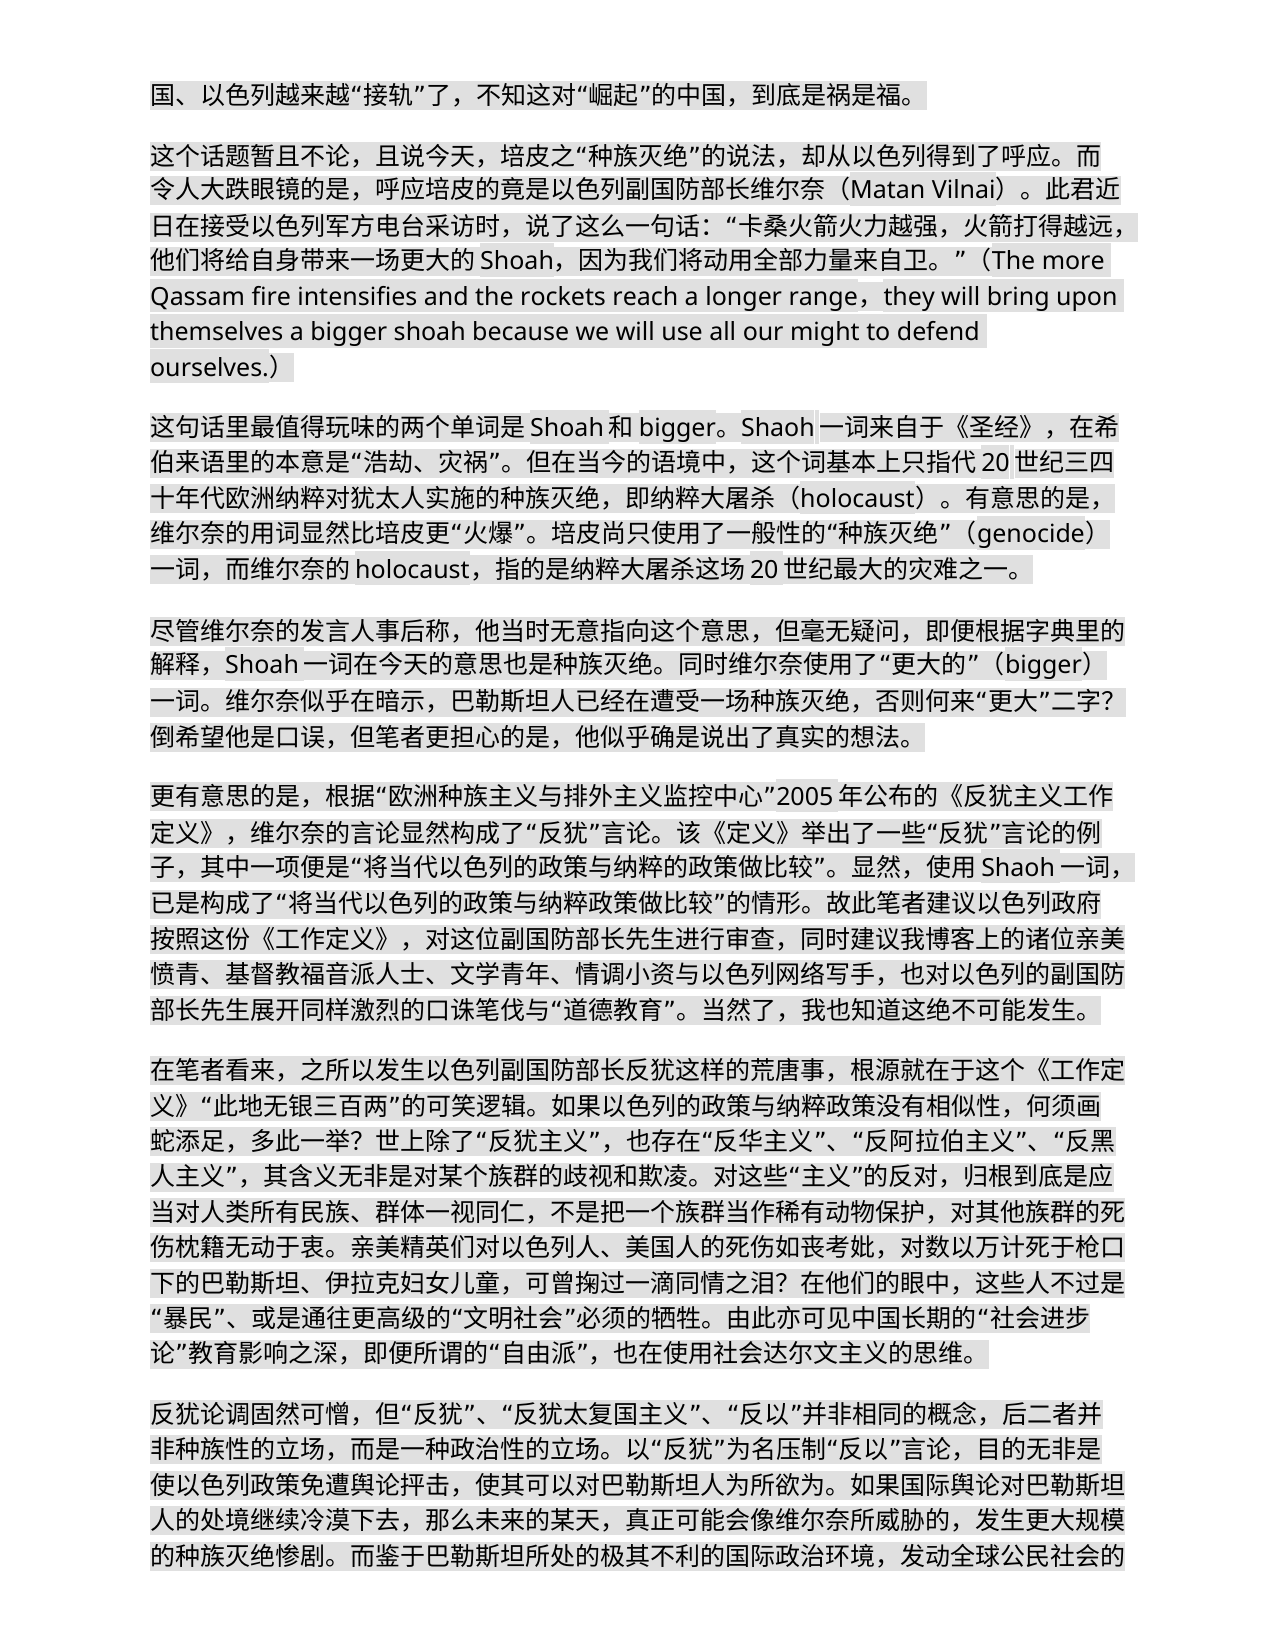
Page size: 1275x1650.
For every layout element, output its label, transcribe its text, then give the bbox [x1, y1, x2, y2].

text 在笔者看来，之所以发生以色列副国防部长反犹这样的荒唐事，根源就在于这个《工作定义》“此地无银三百两”的可笑逻辑。如果以色列的政策与纳粹政策没有相似性，何须画蛇添足，多此一举？世上除了“反犹主义”，也存在“反华主义”、“反阿拉伯主义”、“反黑人主义”，其含义无非是对某个族群的歧视和欺凌。对这些“主义”的反对，归根到底是应当对人类所有民族、群体一视同仁，不是把一个族群当作稀有动物保护，对其他族群的死伤枕籍无动于衷。亲美精英们对以色列人、美国人的死伤如丧考妣，对数以万计死于枪口下的巴勒斯坦、伊拉克妇女儿童，可曾掬过一滴同情之泪？在他们的眼中，这些人不过是“暴民”、或是通往更高级的“文明社会”必须的牺牲。由此亦可见中国长期的“社会进步论”教育影响之深，即便所谓的“自由派”，也在使用社会达尔文主义的思维。 [150, 1050, 1125, 1369]
text 前日笔者在博客上翻译了以色列史家培皮（Ilan Pappé）的文章《以色列的2008年方案：加沙的种族灭绝与约旦河西岸的种族清洗》。与以往的类似文章一样，毫不奇怪的是，此文一出，当即遭到亲美愤青、基督教福音派人士、文学青年、情调小资和以色列网络写手的攻击，称之为“垃圾”、“造谣”、“偏激”等等。可见要将以色列这个“文明”国家对巴勒斯坦这个“野蛮”民族的做法比作种族灭绝，势必引起公愤。在这一点上，中国倒是和美国、以色列越来越“接轨”了，不知这对“崛起”的中国，到底是祸是福。 [150, 75, 1125, 110]
text 更有意思的是，根据“欧洲种族主义与排外主义监控中心”2005年公布的《反犹主义工作定义》，维尔奈的言论显然构成了“反犹”言论。该《定义》举出了一些“反犹”言论的例子，其中一项便是“将当代以色列的政策与纳粹的政策做比较”。显然，使用Shaoh一词，已是构成了“将当代以色列的政策与纳粹政策做比较”的情形。故此笔者建议以色列政府按照这份《工作定义》，对这位副国防部长先生进行审查，同时建议我博客上的诸位亲美愤青、基督教福音派人士、文学青年、情调小资与以色列网络写手，也对以色列的副国防部长先生展开同样激烈的口诛笔伐与“道德教育”。当然了，我也知道这绝不可能发生。 [150, 777, 1125, 1025]
text 尽管维尔奈的发言人事后称，他当时无意指向这个意思，但毫无疑问，即便根据字典里的解释，Shoah一词在今天的意思也是种族灭绝。同时维尔奈使用了“更大的”（bigger）一词。维尔奈似乎在暗示，巴勒斯坦人已经在遭受一场种族灭绝，否则何来“更大”二字？倒希望他是口误，但笔者更担心的是，他似乎确是说出了真实的想法。 [150, 610, 1125, 752]
text 反犹论调固然可憎，但“反犹”、“反犹太复国主义”、“反以”并非相同的概念，后二者并非种族性的立场，而是一种政治性的立场。以“反犹”为名压制“反以”言论，目的无非是使以色列政策免遭舆论抨击，使其可以对巴勒斯坦人为所欲为。如果国际舆论对巴勒斯坦人的处境继续冷漠下去，那么未来的某天，真正可能会像维尔奈所威胁的，发生更大规模的种族灭绝惨剧。而鉴于巴勒斯坦所处的极其不利的国际政治环境，发动全球公民社会的 [150, 1394, 1125, 1571]
text 这句话里最值得玩味的两个单词是Shoah和bigger。Shaoh一词来自于《圣经》，在希伯来语里的本意是“浩劫、灾祸”。但在当今的语境中，这个词基本上只指代20世纪三四十年代欧洲纳粹对犹太人实施的种族灭绝，即纳粹大屠杀（holocaust）。有意思的是，维尔奈的用词显然比培皮更“火爆”。培皮尚只使用了一般性的“种族灭绝”（genocide）一词，而维尔奈的holocaust，指的是纳粹大屠杀这场20世纪最大的灾难之一。 [150, 408, 1125, 585]
text 这个话题暂且不论，且说今天，培皮之“种族灭绝”的说法，却从以色列得到了呼应。而令人大跌眼镜的是，呼应培皮的竟是以色列副国防部长维尔奈（Matan Vilnai）。此君近日在接受以色列军方电台采访时，说了这么一句话：“卡桑火箭火力越强，火箭打得越远，他们将给自身带来一场更大的Shoah，因为我们将动用全部力量来自卫。”（The more Qassam fire intensifies and the rockets reach a longer range，they will bring upon themselves a bigger shoah because we will use all our might to defend ourselves.） [150, 135, 1125, 383]
